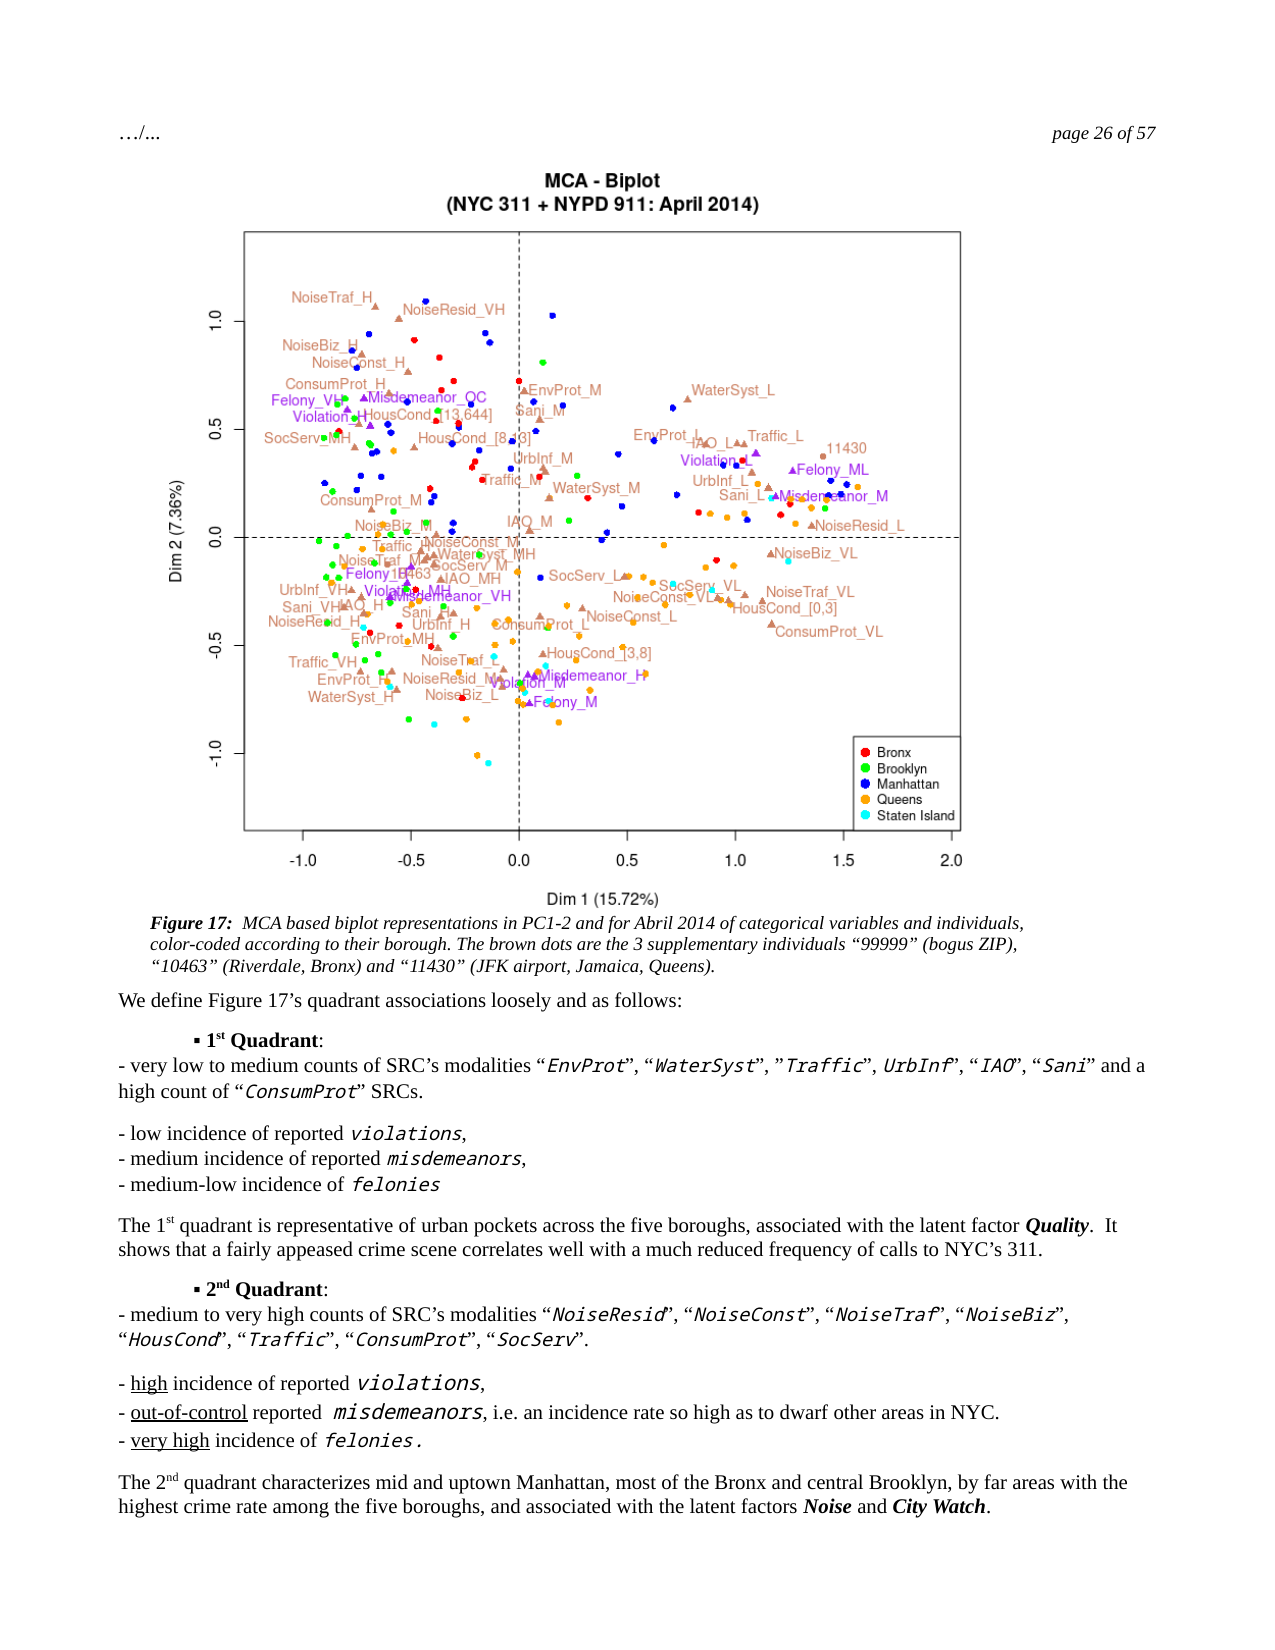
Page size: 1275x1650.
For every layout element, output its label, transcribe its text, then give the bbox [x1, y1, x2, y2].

text ▪ 1st Quadrant: - very low to medium counts of SRC’s modalities “EnvProt”, “WaterSyst”, ”Traffic”, UrbInf”, “IAO”, “Sani” and a high count of “ConsumProt” SRCs. [118, 1028, 1157, 1103]
text - high incidence of reported violations, - out-of-control reported misdemeanors, i.e. an incidence rate so high as to dwarf other areas in NYC. - very high incidence of felonies. [118, 1368, 1157, 1454]
text Figure 17: MCA based biplot representations in PC1-2 and for Abril 2014 of categorical variables and individuals, color-coded according to their borough. The brown dots are the 3 supplementary individuals “99999” (bogus ZIP), “10463” (Riverdale, Bronx) and “11430” (JFK airport, Jamaica, Queens). [150, 194, 1059, 976]
text We define Figure 17’s quadrant associations loosely and as follows: [118, 162, 1157, 1012]
text The 1st quadrant is representative of urban pockets across the five boroughs, associated with the latent factor Quality. It shows that a fairly appeased crime scene correlates well with a much reduced frequency of calls to NYC’s 311. [118, 1213, 1157, 1261]
picture [166, 165, 971, 912]
text The 2nd quadrant characterizes mid and uptown Manhattan, most of the Bronx and central Brooklyn, by far areas with the highest crime rate among the five boroughs, and associated with the latent factors Noise and City Watch. [118, 1470, 1157, 1518]
text - low incidence of reported violations, - medium incidence of reported misdemeanors, - medium-low incidence of felonies [118, 1120, 1157, 1196]
text ▪ 2nd Quadrant: - medium to very high counts of SRC’s modalities “NoiseResid”, “NoiseConst”, “NoiseTraf”, “NoiseBiz”, “HousCond”, “Traffic”, “ConsumProt”, “SocServ”. [118, 1277, 1157, 1352]
